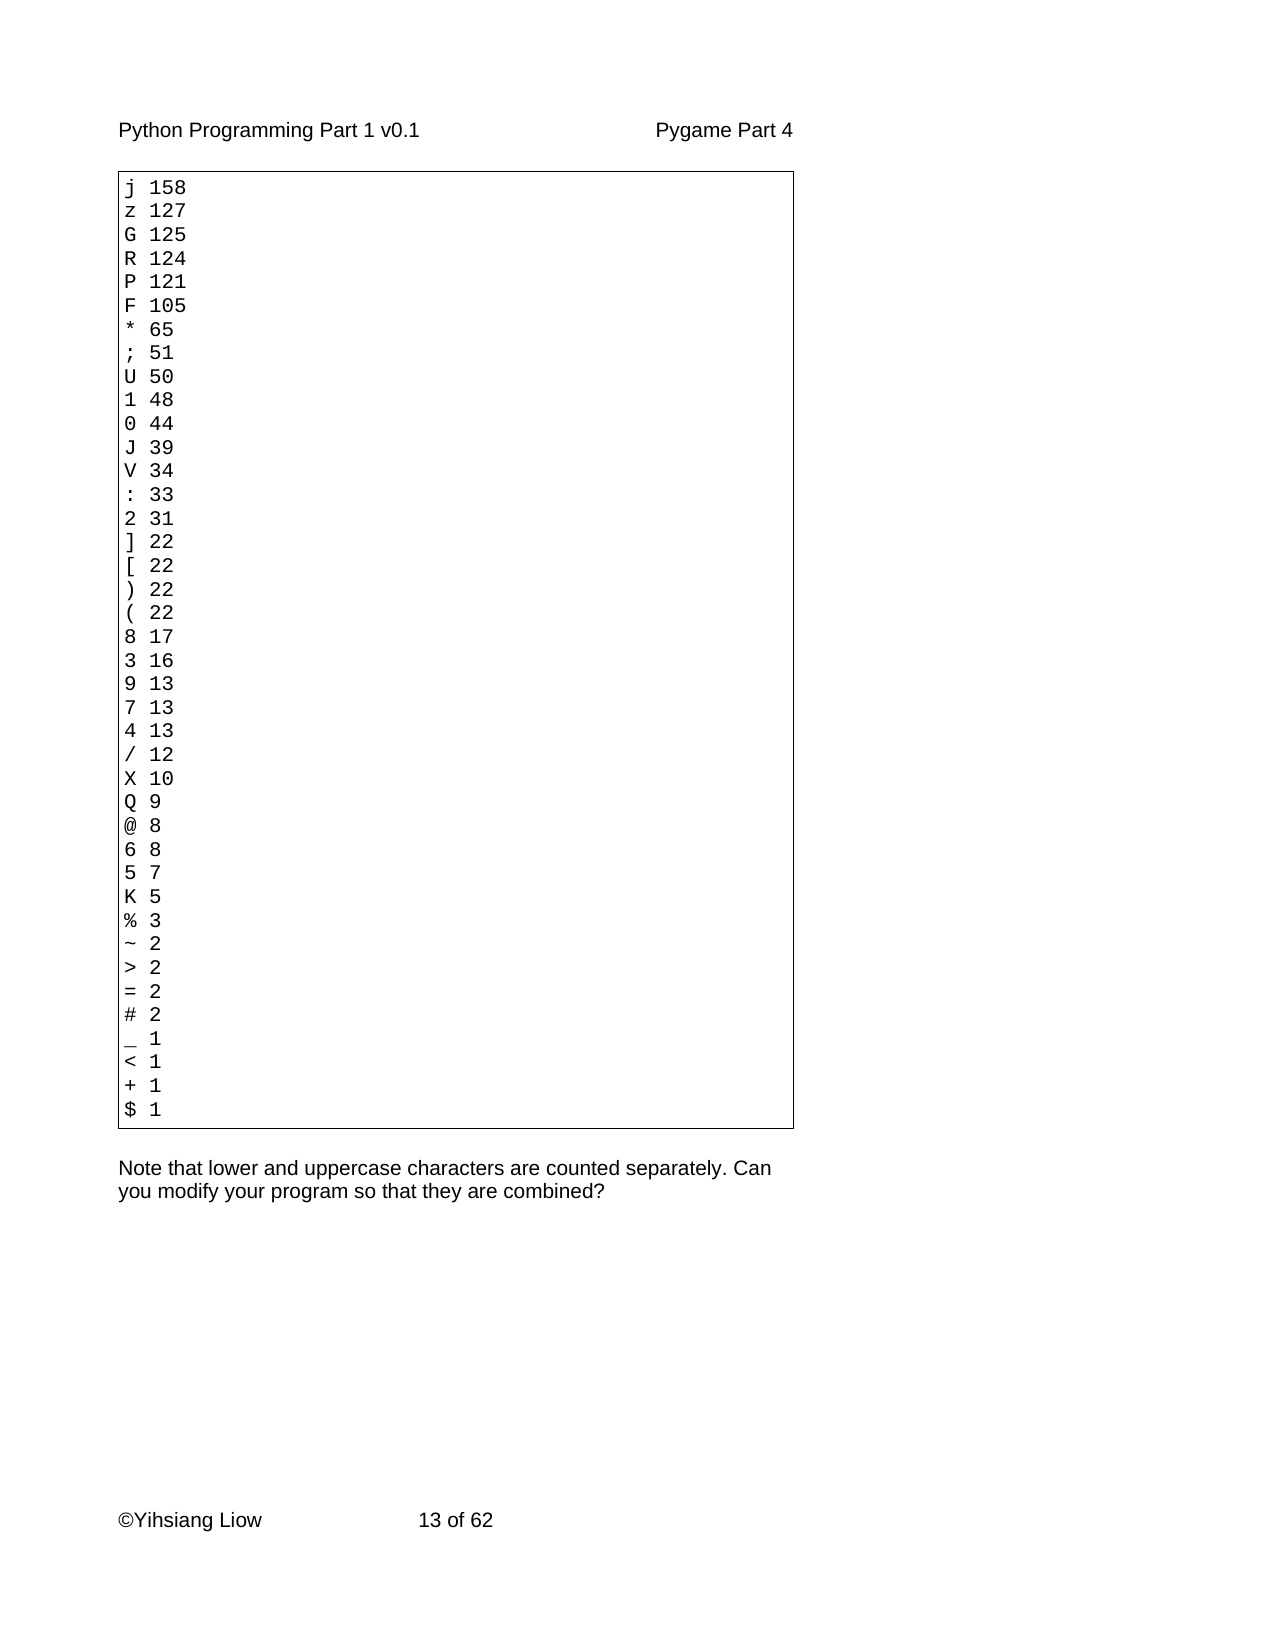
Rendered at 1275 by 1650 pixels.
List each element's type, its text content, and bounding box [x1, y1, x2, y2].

table_header j 158 z 127 G 125 R 124 P 121 F 105 * 65 ; 51 U 50 1 48 0 44 J 39 V 34 : 33 2 31 ] 22 [ 22 ) 22 ( 22 8 17 3 16 9 13 7 13 4 13 / 12 X 10 Q 9 @ 8 6 8 5 7 K 5 % 3 ~ 2 > 2 = 2 # 2 _ 1 < 1 + 1 $ 1 [119, 172, 793, 1128]
text Note that lower and uppercase characters are counted separately. Can you modify your program so that they are combined? [118, 1157, 793, 1203]
